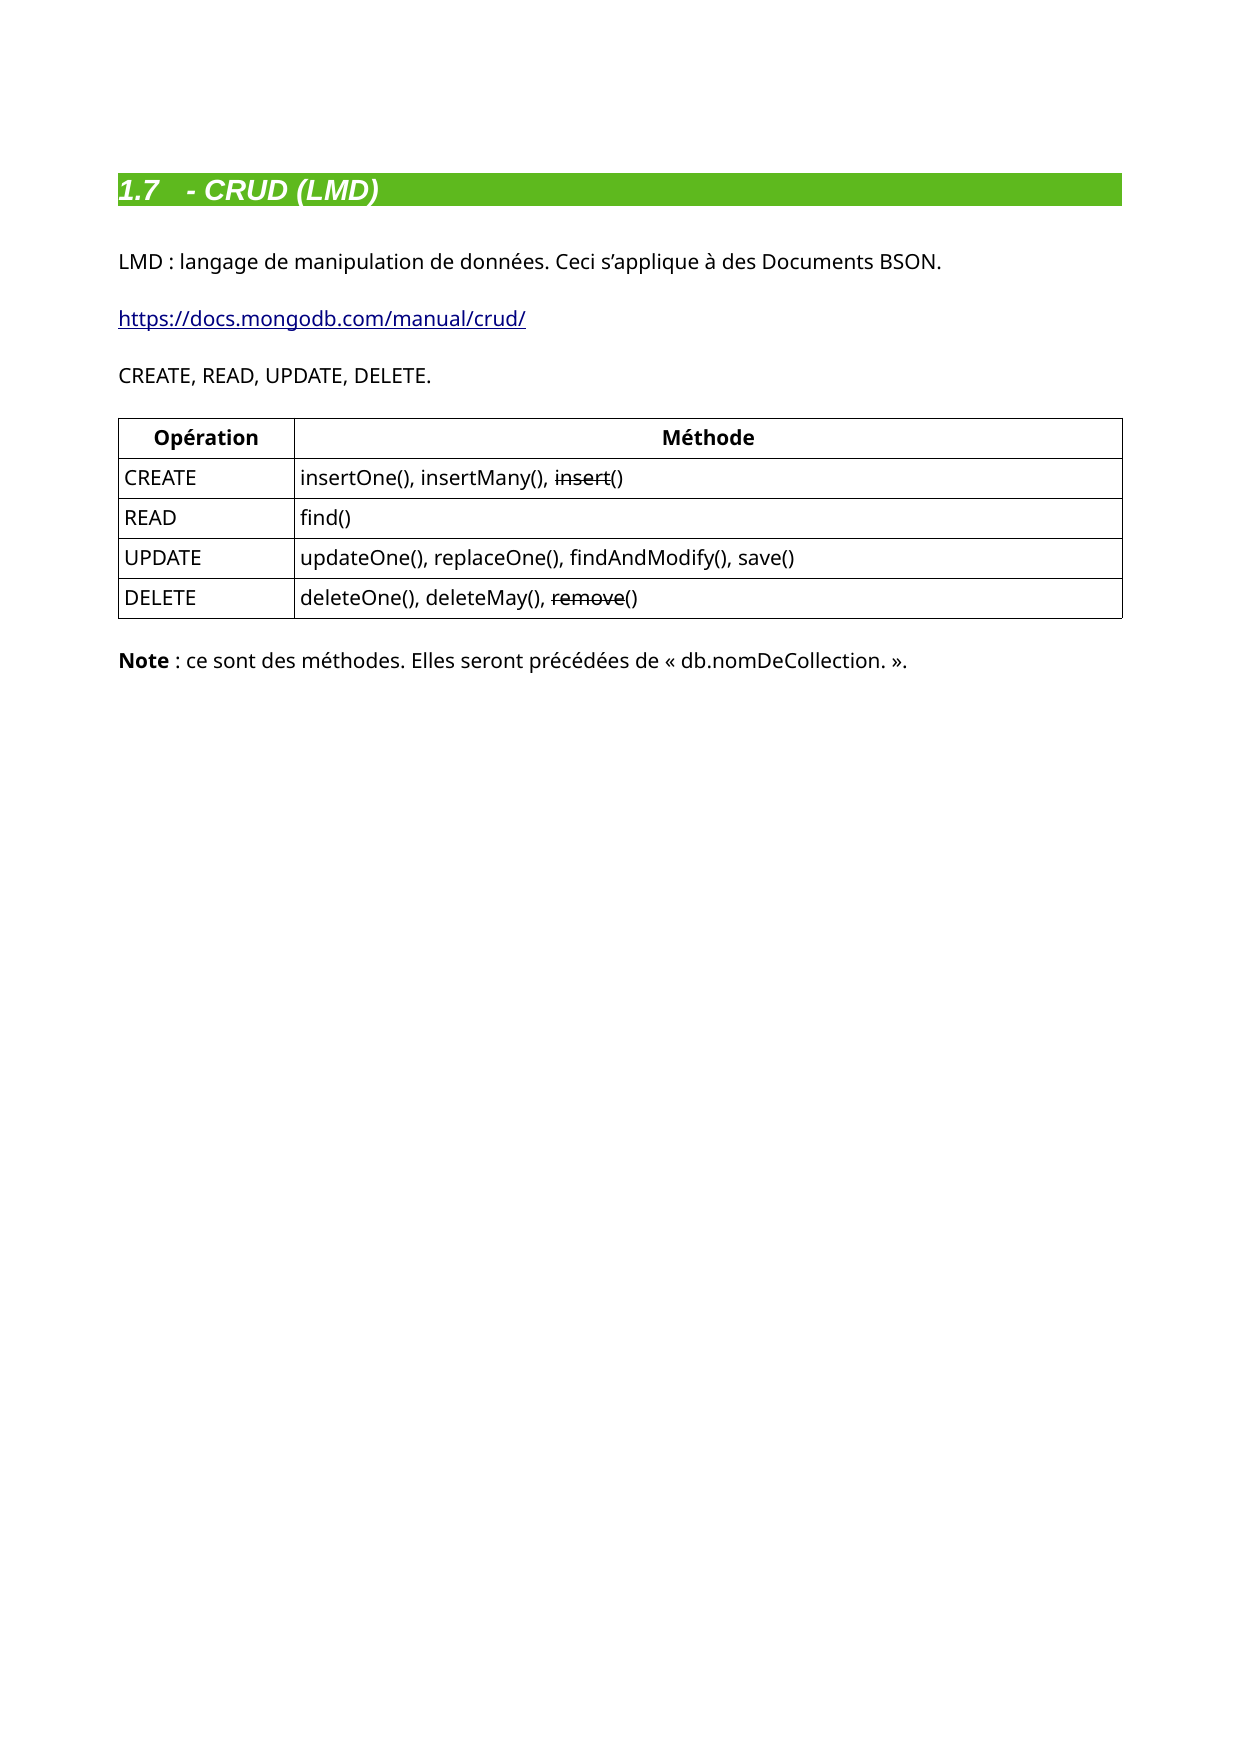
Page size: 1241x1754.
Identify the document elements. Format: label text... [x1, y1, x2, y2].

table_cell insertOne(), insertMany(), insert() [295, 459, 1122, 498]
table_cell UPDATE [119, 539, 294, 578]
text LMD : langage de manipulation de données. Ceci s’applique à des Documents BSON. [118, 247, 1122, 276]
table_cell DELETE [119, 579, 294, 618]
text CREATE, READ, UPDATE, DELETE. [118, 361, 1122, 389]
table_cell READ [119, 499, 294, 538]
table_header Méthode [295, 419, 1122, 458]
subtitle - CRUD (LMD) [118, 173, 1122, 206]
table_cell updateOne(), replaceOne(), findAndModify(), save() [295, 539, 1122, 578]
text Note : ce sont des méthodes. Elles seront précédées de « db.nomDeCollection. ». [118, 646, 1122, 675]
table_cell deleteOne(), deleteMay(), remove() [295, 579, 1122, 618]
table_cell find() [295, 499, 1122, 538]
table_cell CREATE [119, 459, 294, 498]
text https://docs.mongodb.com/manual/crud/ [118, 304, 1122, 332]
table_header Opération [119, 419, 294, 458]
